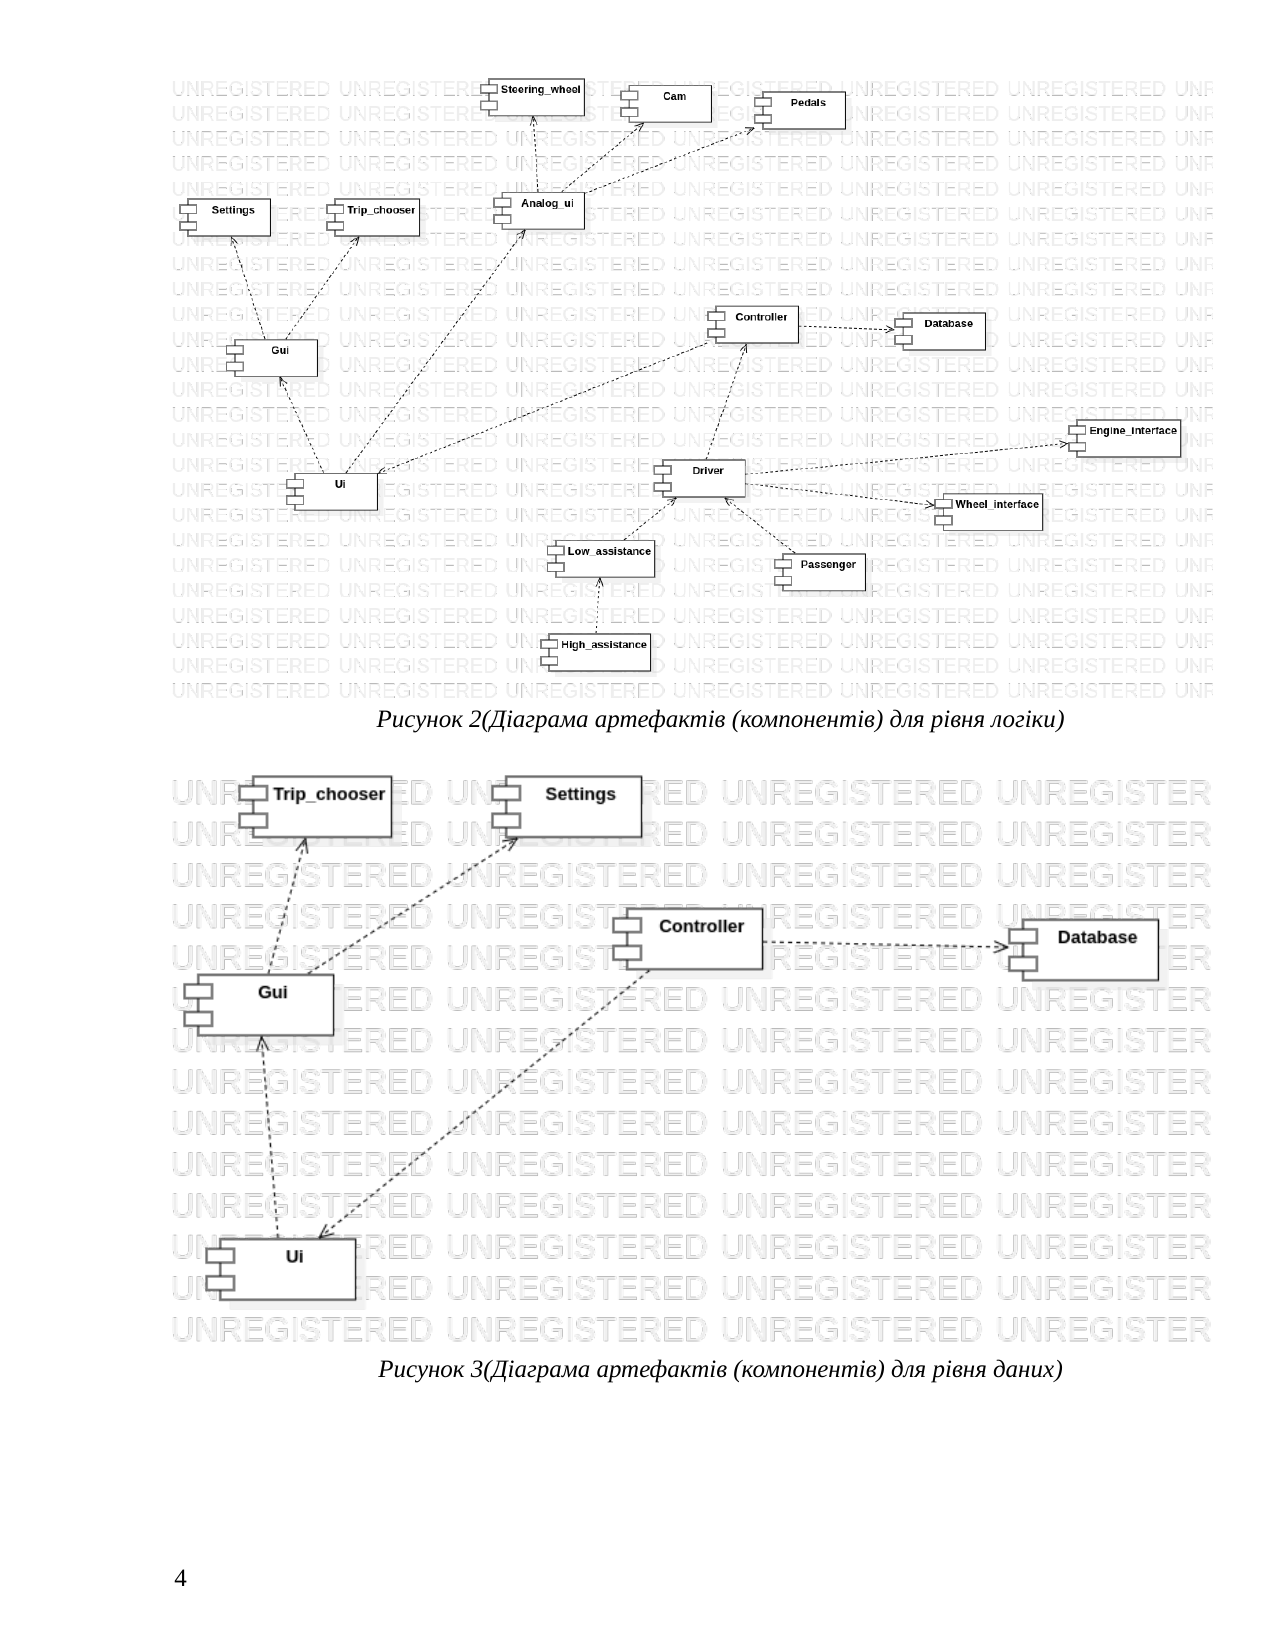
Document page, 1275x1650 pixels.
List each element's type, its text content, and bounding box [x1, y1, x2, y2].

text Рисунок 2(Діаграма артефактів (компонентів) для рівня логіки) [172, 704, 1213, 732]
text Рисунок 3(Діаграма артефактів (компонентів) для рівня даних) [172, 1355, 1213, 1383]
picture [171, 71, 1213, 704]
picture [171, 763, 1213, 1355]
